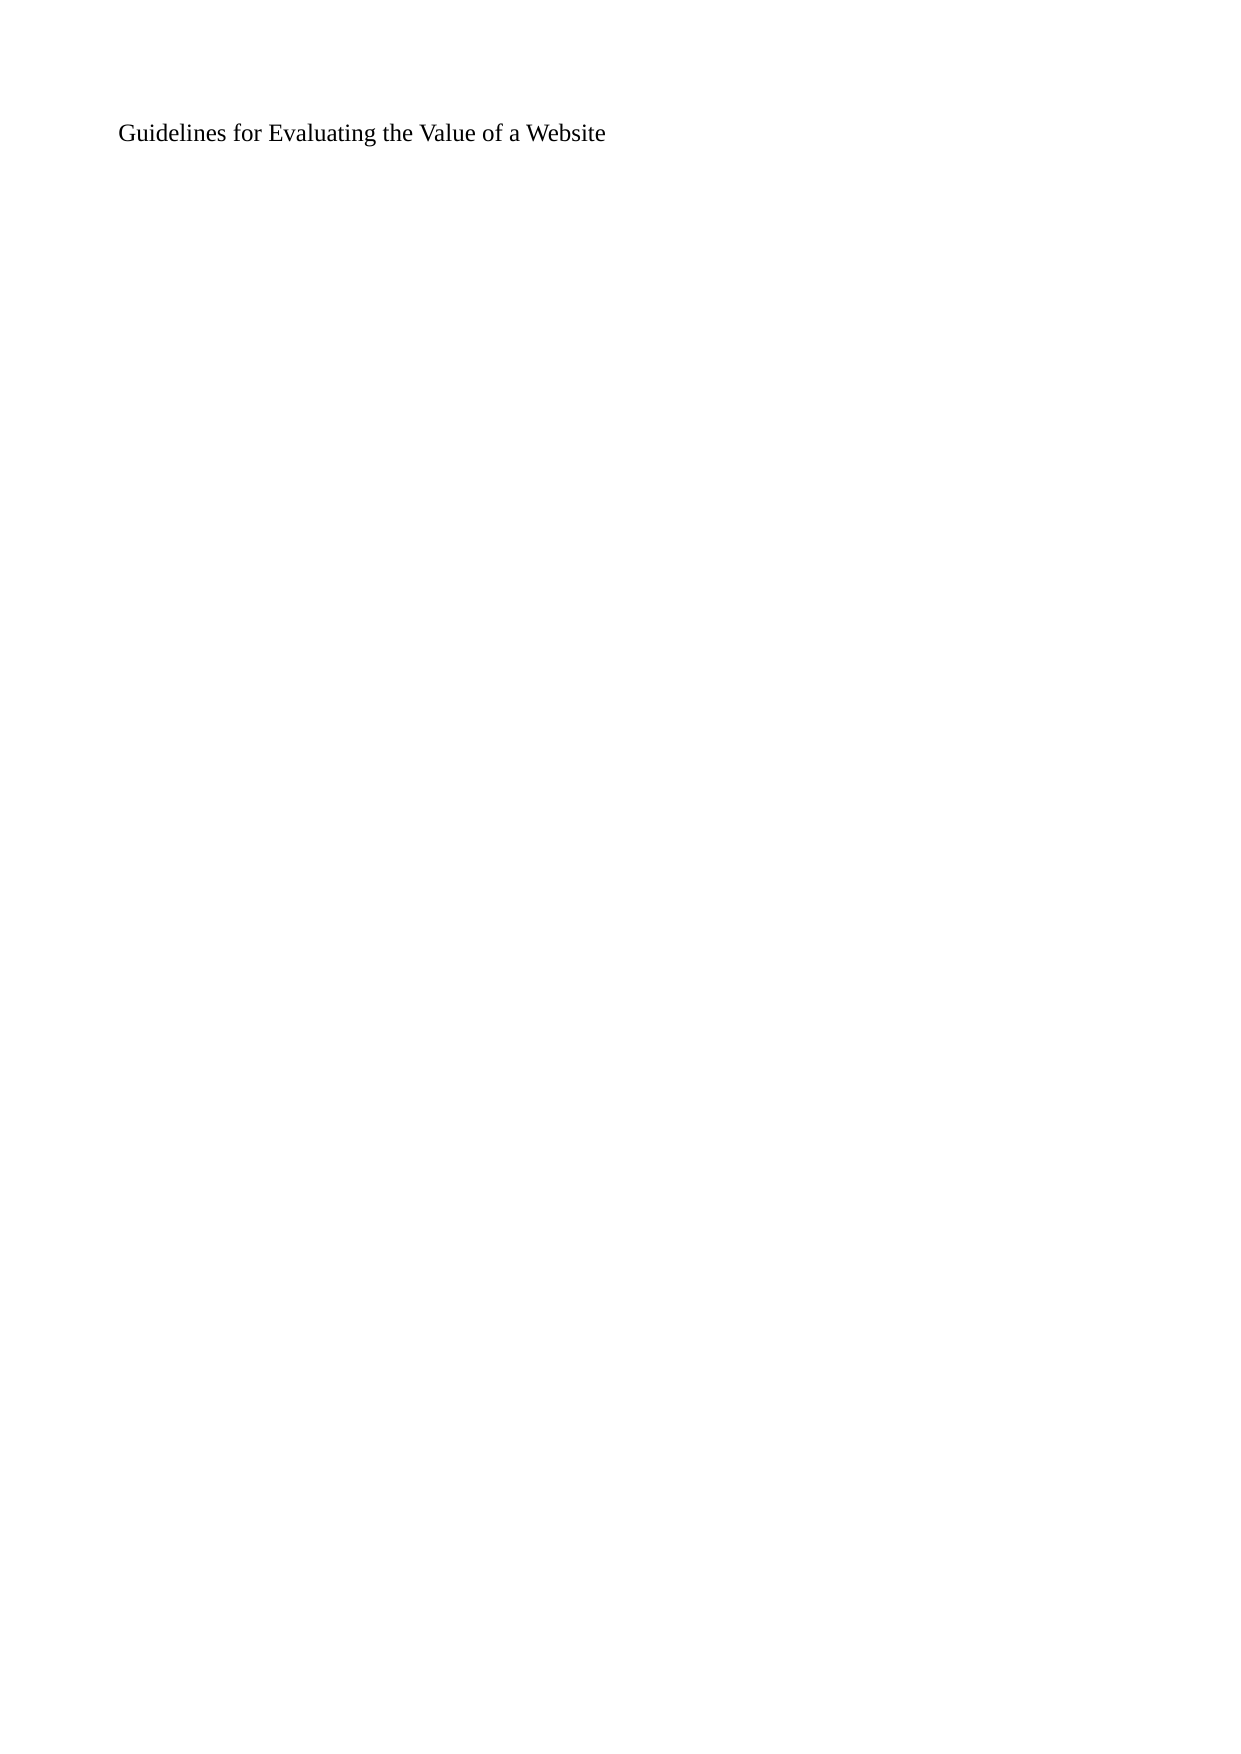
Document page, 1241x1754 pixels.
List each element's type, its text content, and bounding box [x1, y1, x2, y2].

text Guidelines for Evaluating the Value of a Website [118, 118, 1122, 147]
